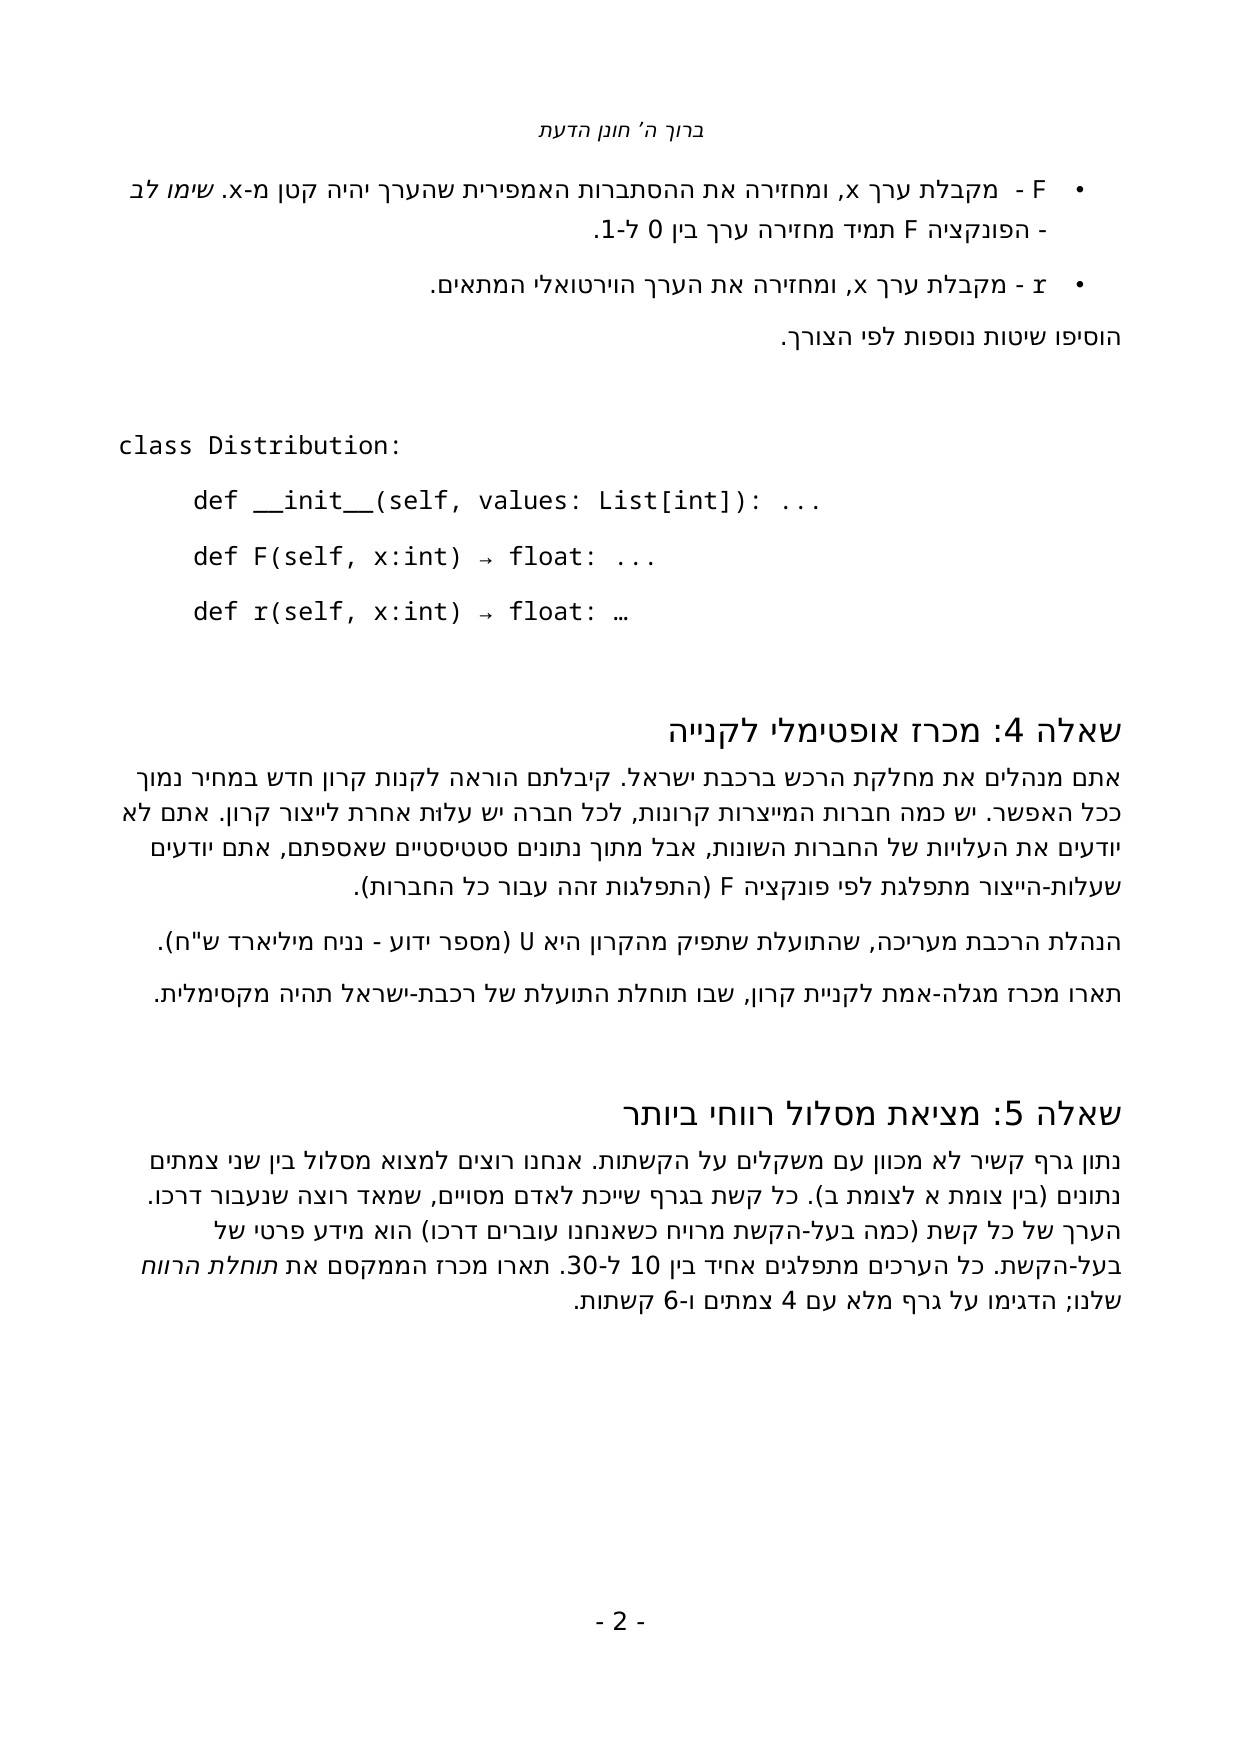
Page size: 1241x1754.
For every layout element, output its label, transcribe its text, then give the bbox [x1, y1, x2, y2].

text def r(self, x:int) → float: … [118, 594, 1122, 628]
text אתם מנהלים את מחלקת הרכש ברכבת ישראל. קיבלתם הוראה לקנות קרון חדש במחיר נמוך ככל האפשר. יש כמה חברות המייצרות קרונות, לכל חברה יש עלוּת אחרת לייצור קרון. אתם לא יודעים את העלויות של החברות השונות, אבל מתוך נתונים סטטיסטיים שאספתם, אתם יודעים שעלות-הייצור מתפלגת לפי פונקציה F (התפלגות זהה עבור כל החברות). [118, 763, 1122, 902]
text הנהלת הרכבת מעריכה, שהתועלת שתפיק מהקרון היא U (מספר ידוע - נניח מיליארד ש"ח). [118, 924, 1122, 958]
text def F(self, x:int) → float: ... [118, 538, 1122, 572]
subtitle שאלה 5: מציאת מסלול רווחי ביותר [118, 1094, 1122, 1133]
text class Distribution: [118, 428, 1122, 462]
text נתון גרף קשיר לא מכוון עם משקלים על הקשתות. אנחנו רוצים למצוא מסלול בין שני צמתים נתונים (בין צומת א לצומת ב). כל קשת בגרף שייכת לאדם מסויים, שמאד רוצה שנעבור דרכו. הערך של כל קשת (כמה בעל-הקשת מרויח כשאנחנו עוברים דרכו) הוא מידע פרטי של בעל-הקשת. כל הערכים מתפלגים אחיד בין 10 ל-30. תארו מכרז הממקסם את תוחלת הרווח שלנו; הדגימו על גרף מלא עם 4 צמתים ו-6 קשתות. [118, 1146, 1122, 1315]
text הוסיפו שיטות נוספות לפי הצורך. [118, 323, 1122, 352]
list F - מקבלת ערך x, ומחזירה את ההסתברות האמפירית שהערך יהיה קטן מ-x. שימו לב - הפונקציה F תמיד מחזירה ערך בין 0 ל-1. [118, 172, 1084, 246]
subtitle שאלה 4: מכרז אופטימלי לקנייה [118, 712, 1122, 751]
text תארו מכרז מגלה-אמת לקניית קרון, שבו תוחלת התועלת של רכבת-ישראל תהיה מקסימלית. [118, 979, 1122, 1008]
text def __init__(self, values: List[int]): ... [118, 483, 1122, 517]
list r - מקבלת ערך x, ומחזירה את הערך הוירטואלי המתאים. [118, 267, 1084, 301]
